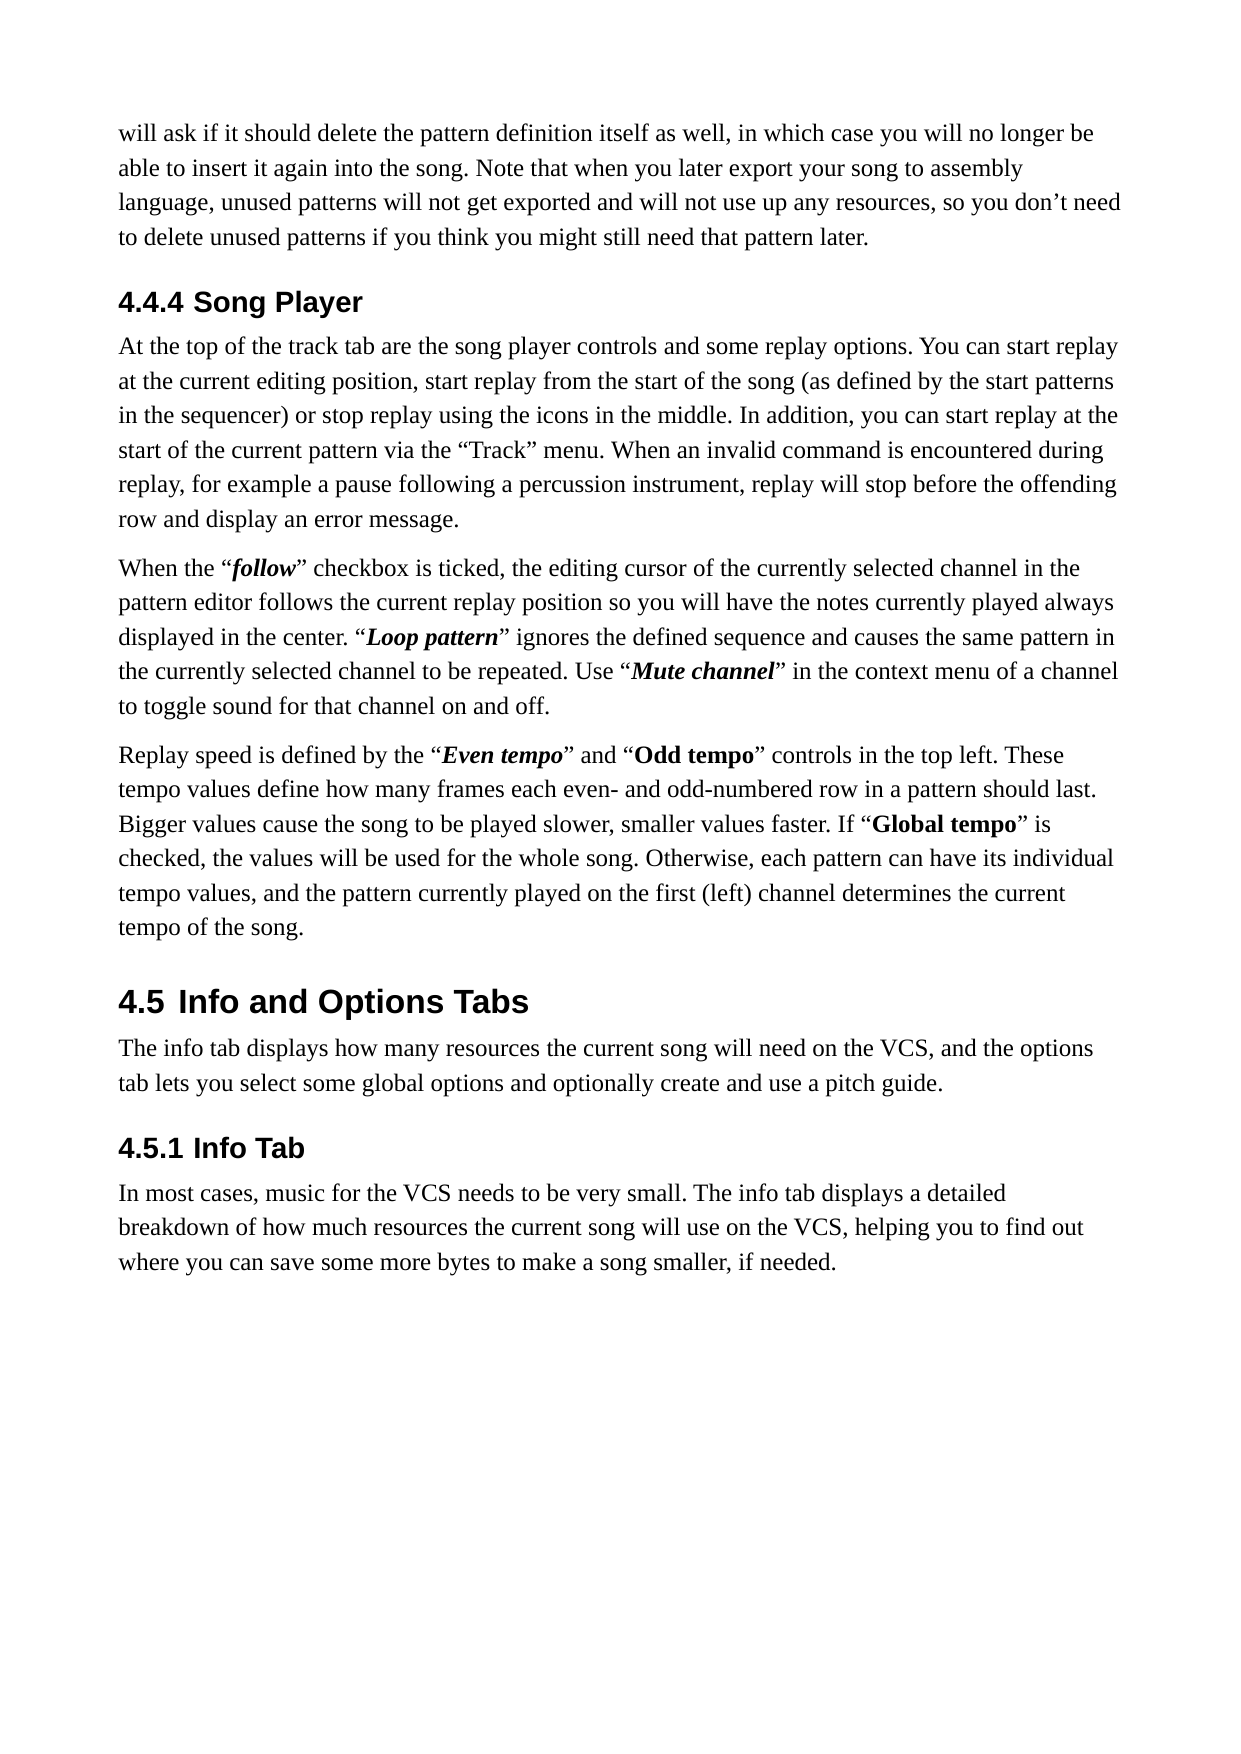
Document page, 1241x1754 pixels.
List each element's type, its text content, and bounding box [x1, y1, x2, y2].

text will ask if it should delete the pattern definition itself as well, in which case you will no longer be able to insert it again into the song. Note that when you later export your song to assembly language, unused patterns will not get exported and will not use up any resources, so you don’t need to delete unused patterns if you think you might still need that pattern later. [118, 118, 1122, 250]
text The info tab displays how many resources the current song will need on the VCS, and the options tab lets you select some global options and optionally create and use a pitch guide. [118, 1033, 1122, 1097]
text Replay speed is defined by the “Even tempo” and “Odd tempo” controls in the top left. These tempo values define how many frames each even- and odd-numbered row in a pattern should last. Bigger values cause the song to be played slower, smaller values faster. If “Global tempo” is checked, the values will be used for the whole song. Otherwise, each pattern can have its individual tempo values, and the pattern currently played on the first (left) channel determines the current tempo of the song. [118, 740, 1122, 941]
text When the “follow” checkbox is ticked, the editing cursor of the currently selected channel in the pattern editor follows the current replay position so you will have the notes currently played always displayed in the center. “Loop pattern” ignores the defined sequence and causes the same pattern in the currently selected channel to be repeated. Use “Mute channel” in the context menu of a channel to toggle sound for that channel on and off. [118, 553, 1122, 719]
text In most cases, music for the VCS needs to be very small. The info tab displays a detailed breakdown of how much resources the current song will use on the VCS, helping you to find out where you can save some more bytes to make a song smaller, if needed. [118, 1178, 1122, 1275]
subtitle Info Tab [118, 1131, 1122, 1165]
subtitle Info and Options Tabs [118, 982, 1122, 1021]
text At the top of the track tab are the song player controls and some replay options. You can start replay at the current editing position, start replay from the start of the song (as defined by the start patterns in the sequencer) or stop replay using the icons in the middle. In addition, you can start replay at the start of the current pattern via the “Track” menu. When an invalid command is encountered during replay, for example a pause following a percussion instrument, replay will stop before the offending row and display an error message. [118, 331, 1122, 533]
subtitle Song Player [118, 285, 1122, 319]
